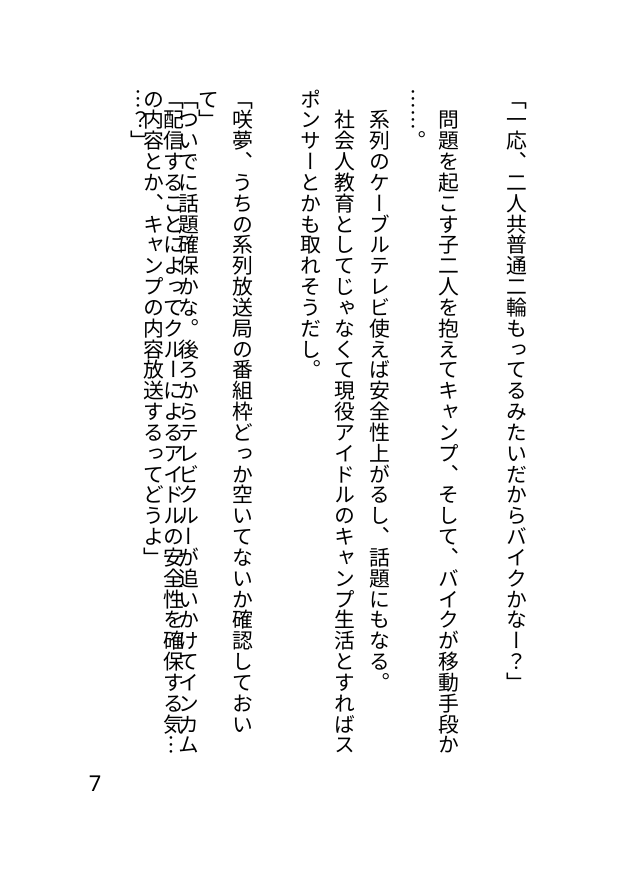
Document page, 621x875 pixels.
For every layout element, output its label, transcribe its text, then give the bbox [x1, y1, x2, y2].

text 系列のケーブルテレビ使えば安全性上がるし、話題にもなる。 [365, 88, 395, 768]
text 「一応、二人共普通二輪もってるみたいだからバイクかなー？」 [501, 88, 532, 768]
text 「ついでに話題確保かな。後ろからテレビクルーが追いかけてインカムの内容とか、キャンプの内容放送するってどうよ」 [139, 88, 204, 768]
text 社会人教育としてじゃなくて現役アイドルのキャンプ生活とすればスポンサーとかも取れそうだし。 [295, 88, 360, 768]
text 「咲夢、うちの系列放送局の番組枠どっか空いてないか確認しておいて」 [204, 88, 258, 768]
text 問題を起こす子二人を抱えてキャンプ、そして、バイクが移動手段か……。 [399, 88, 464, 768]
text 「配信することによってクルーによるアイドルの安全性を確保する気……？」 [124, 88, 139, 768]
